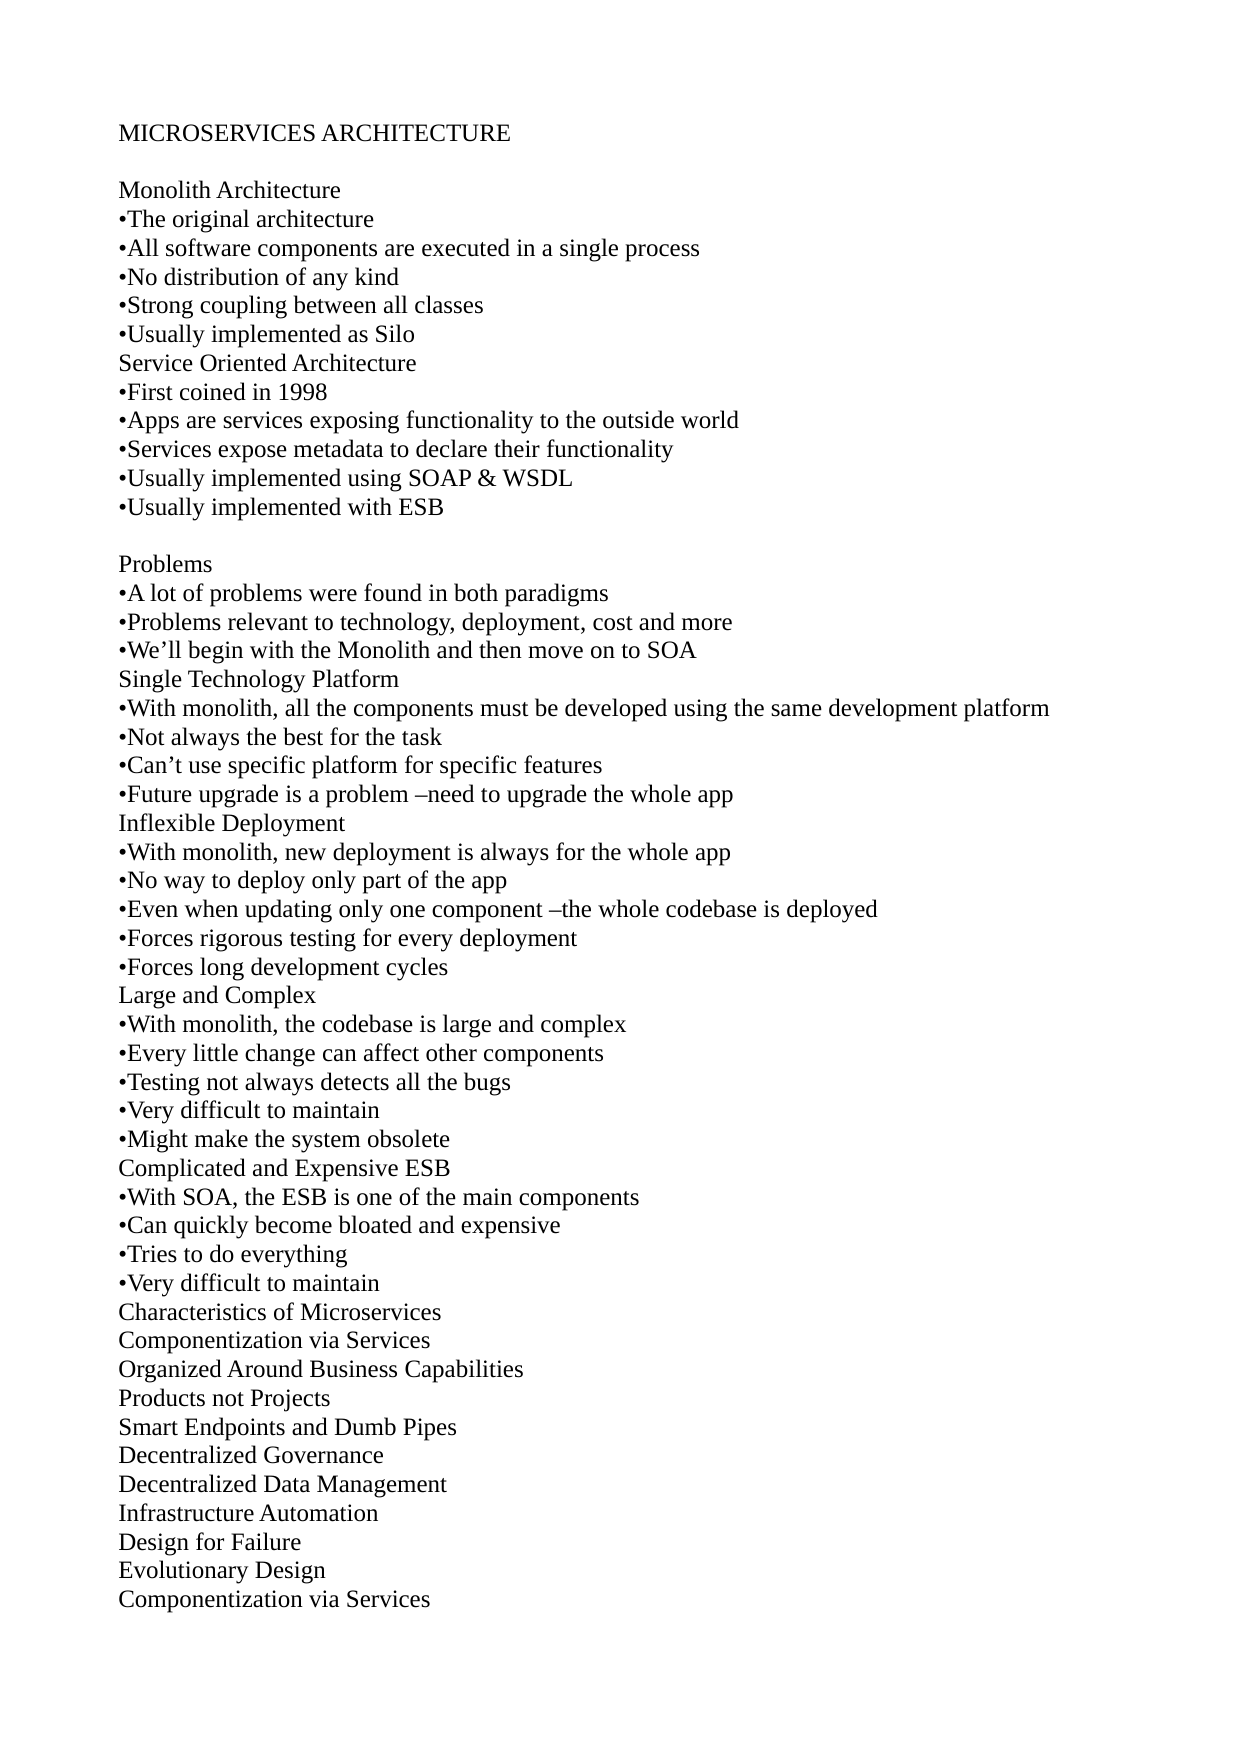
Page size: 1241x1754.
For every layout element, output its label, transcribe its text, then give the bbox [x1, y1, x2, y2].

text •No distribution of any kind [118, 262, 1122, 291]
text •Might make the system obsolete [118, 1124, 1122, 1153]
text Infrastructure Automation [118, 1498, 1122, 1527]
text •Not always the best for the task [118, 722, 1122, 751]
text Evolutionary Design [118, 1556, 1122, 1584]
text •Services expose metadata to declare their functionality [118, 434, 1122, 463]
text •A lot of problems were found in both paradigms [118, 578, 1122, 607]
text •With monolith, all the components must be developed using the same development platform [118, 693, 1122, 722]
text •Forces long development cycles [118, 952, 1122, 981]
text •Testing not always detects all the bugs [118, 1067, 1122, 1096]
text •With SOA, the ESB is one of the main components [118, 1182, 1122, 1211]
text •No way to deploy only part of the app [118, 866, 1122, 894]
text Decentralized Governance [118, 1441, 1122, 1469]
text Complicated and Expensive ESB [118, 1153, 1122, 1182]
text •The original architecture [118, 204, 1122, 233]
text •With monolith, the codebase is large and complex [118, 1009, 1122, 1038]
text •Future upgrade is a problem –need to upgrade the whole app [118, 779, 1122, 808]
text •Usually implemented using SOAP & WSDL [118, 463, 1122, 492]
text •Very difficult to maintain [118, 1096, 1122, 1124]
text Design for Failure [118, 1527, 1122, 1556]
text •All software components are executed in a single process [118, 233, 1122, 262]
text •Tries to do everything [118, 1239, 1122, 1268]
text •Strong coupling between all classes [118, 291, 1122, 319]
text Single Technology Platform [118, 664, 1122, 693]
text Large and Complex [118, 981, 1122, 1009]
text •Every little change can affect other components [118, 1038, 1122, 1067]
text •First coined in 1998 [118, 377, 1122, 406]
text Decentralized Data Management [118, 1469, 1122, 1498]
text •Usually implemented with ESB [118, 492, 1122, 521]
text Componentization via Services [118, 1326, 1122, 1354]
text MICROSERVICES ARCHITECTURE [118, 118, 1122, 147]
text •Even when updating only one component –the whole codebase is deployed [118, 894, 1122, 923]
text Problems [118, 549, 1122, 578]
text Componentization via Services [118, 1584, 1122, 1613]
text Organized Around Business Capabilities [118, 1354, 1122, 1383]
text •Can’t use specific platform for specific features [118, 751, 1122, 779]
text Characteristics of Microservices [118, 1297, 1122, 1326]
text Products not Projects [118, 1383, 1122, 1412]
text Smart Endpoints and Dumb Pipes [118, 1412, 1122, 1441]
text •Very difficult to maintain [118, 1268, 1122, 1297]
text •Can quickly become bloated and expensive [118, 1211, 1122, 1239]
text Service Oriented Architecture [118, 348, 1122, 377]
text •Problems relevant to technology, deployment, cost and more [118, 607, 1122, 636]
text •Usually implemented as Silo [118, 319, 1122, 348]
text •We’ll begin with the Monolith and then move on to SOA [118, 636, 1122, 664]
text •With monolith, new deployment is always for the whole app [118, 837, 1122, 866]
text •Forces rigorous testing for every deployment [118, 923, 1122, 952]
text •Apps are services exposing functionality to the outside world [118, 406, 1122, 434]
text Monolith Architecture [118, 176, 1122, 204]
text Inflexible Deployment [118, 808, 1122, 837]
